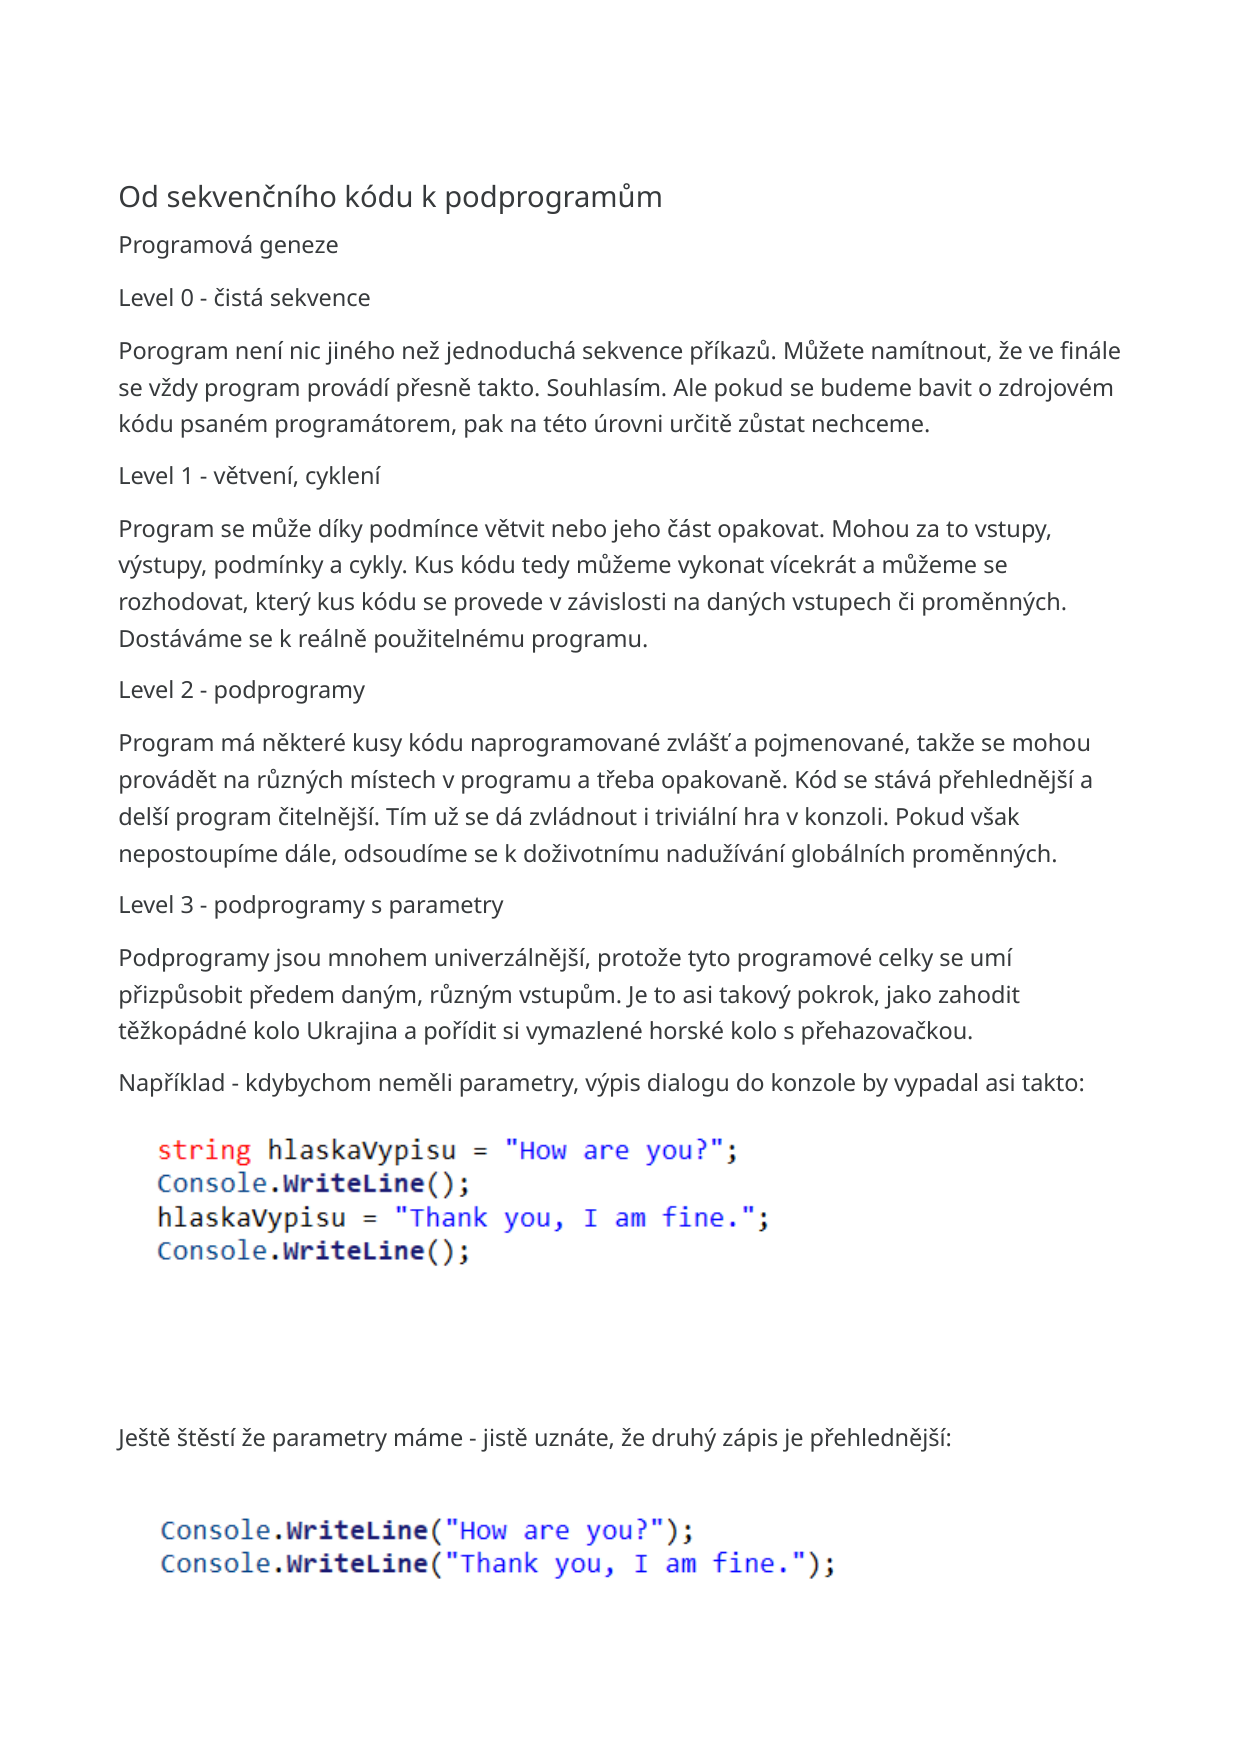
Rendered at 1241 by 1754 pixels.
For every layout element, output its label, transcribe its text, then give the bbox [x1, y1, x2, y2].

subtitle Programová geneze [118, 228, 1122, 260]
subtitle Level 0 - čistá sekvence [118, 281, 1122, 313]
text Program se může díky podmínce větvit nebo jeho část opakovat. Mohou za to vstupy, výstupy, podmínky a cykly. Kus kódu tedy můžeme vykonat vícekrát a můžeme se rozhodovat, který kus kódu se provede v závislosti na daných vstupech či proměnných. Dostáváme se k reálně použitelnému programu. [118, 512, 1122, 654]
subtitle Level 1 - větvení, cyklení [118, 459, 1122, 491]
text Program má některé kusy kódu naprogramované zvlášť a pojmenované, takže se mohou provádět na různých místech v programu a třeba opakovaně. Kód se stává přehlednější a delší program čitelnější. Tím už se dá zvládnout i triviální hra v konzoli. Pokud však nepostoupíme dále, odsoudíme se k doživotnímu nadužívání globálních proměnných. [118, 727, 1122, 869]
text Podprogramy jsou mnohem univerzálnější, protože tyto programové celky se umí přizpůsobit předem daným, různým vstupům. Je to asi takový pokrok, jako zahodit těžkopádné kolo Ukrajina a pořídit si vymazlené horské kolo s přehazovačkou. [118, 941, 1122, 1047]
subtitle Level 2 - podprogramy [118, 674, 1122, 706]
text Ještě štěstí že parametry máme - jistě uznáte, že druhý zápis je přehlednější: [118, 1422, 1122, 1454]
subtitle Level 3 - podprogramy s parametry [118, 888, 1122, 920]
picture [124, 1117, 844, 1288]
subtitle Od sekvenčního kódu k podprogramům [118, 176, 1122, 216]
picture [126, 1500, 880, 1601]
text Například - kdybychom neměli parametry, výpis dialogu do konzole by vypadal asi takto: [118, 1066, 1122, 1098]
text Porogram není nic jiného než jednoduchá sekvence příkazů. Můžete namítnout, že ve finále se vždy program provádí přesně takto. Souhlasím. Ale pokud se budeme bavit o zdrojovém kódu psaném programátorem, pak na této úrovni určitě zůstat nechceme. [118, 334, 1122, 440]
